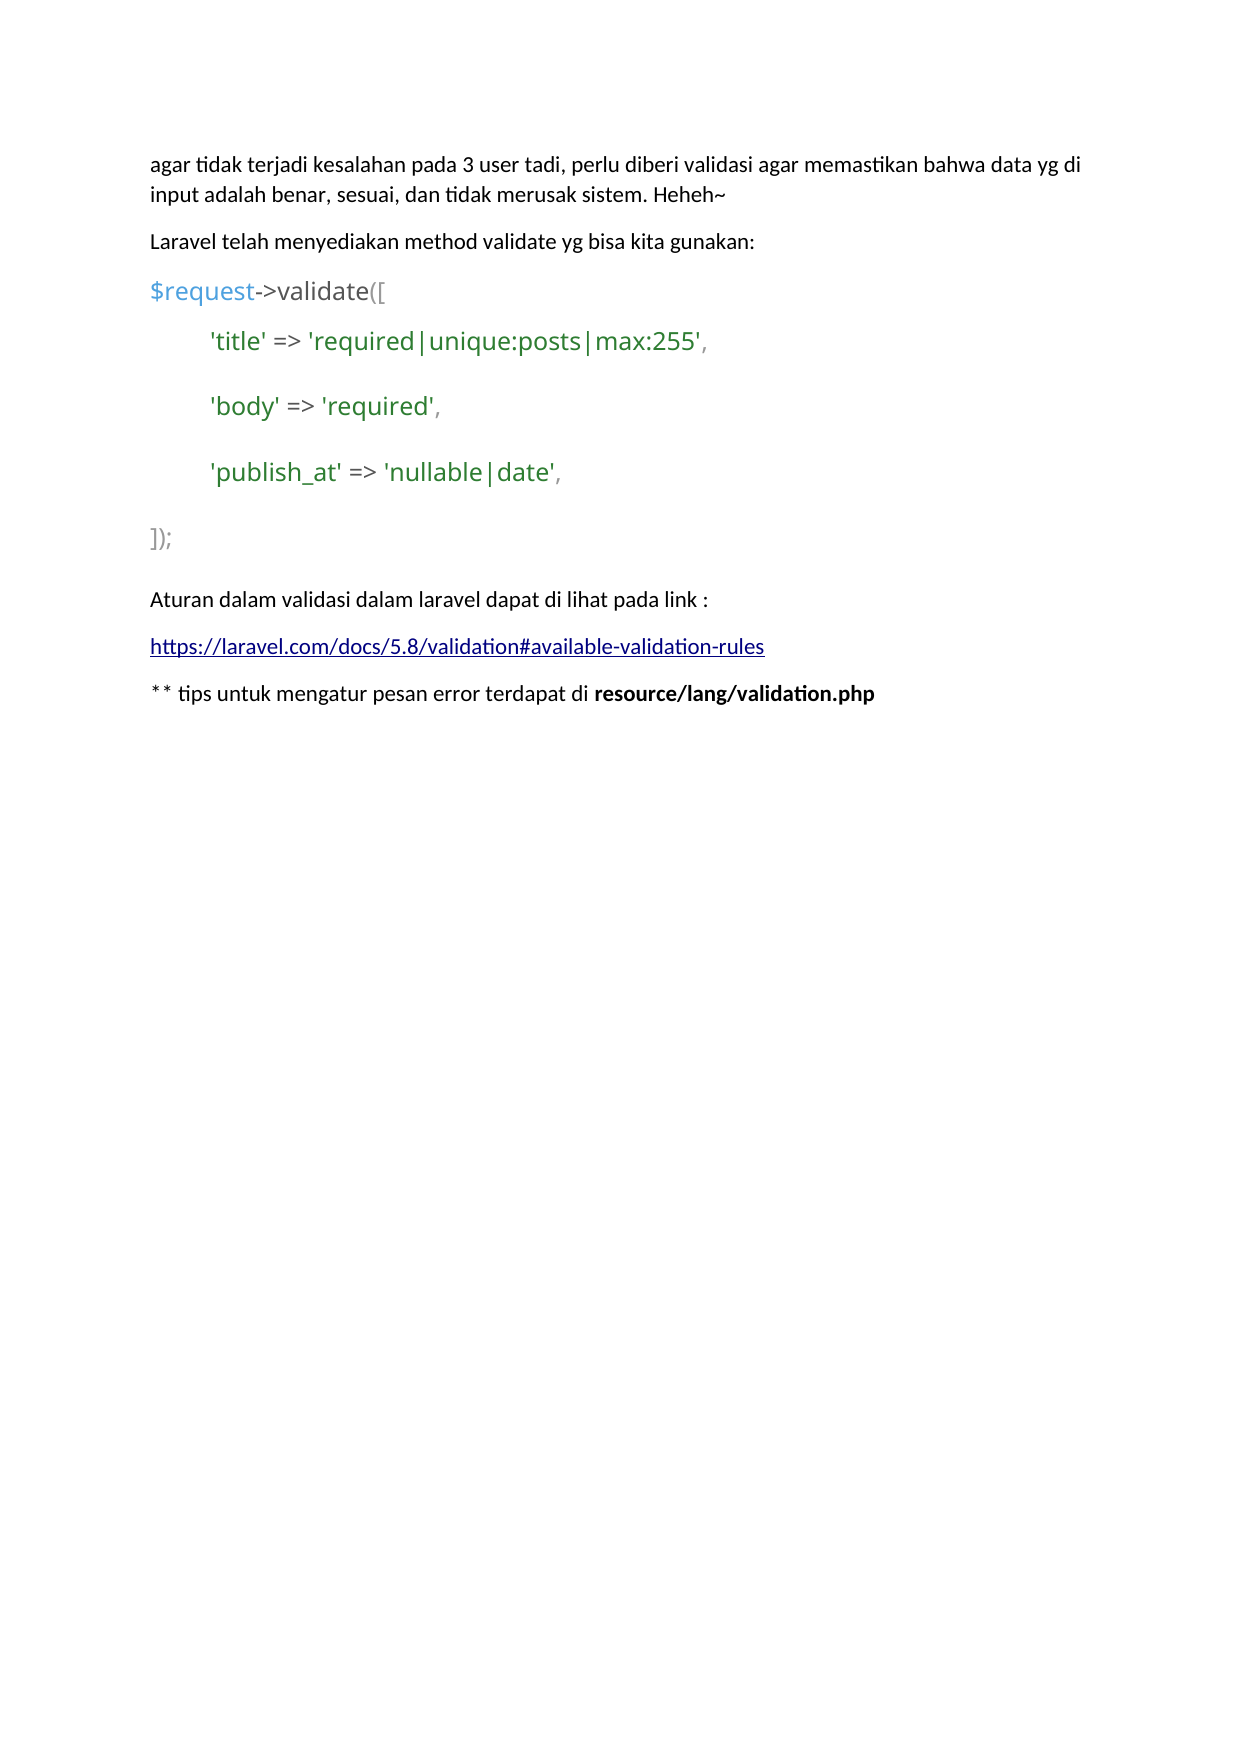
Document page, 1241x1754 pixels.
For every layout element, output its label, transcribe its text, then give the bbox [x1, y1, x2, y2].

text 'body' => 'required', [150, 389, 1090, 423]
text $request->validate([ [150, 274, 1090, 308]
text 'publish_at' => 'nullable|date', [150, 454, 1090, 488]
text https://laravel.com/docs/5.8/validation#available-validation-rules [150, 632, 1090, 660]
text agar tidak terjadi kesalahan pada 3 user tadi, perlu diberi validasi agar memastikan bahwa data yg di input adalah benar, sesuai, dan tidak merusak sistem. Heheh~ [150, 150, 1090, 208]
text ]); [150, 519, 1090, 554]
text Laravel telah menyediakan method validate yg bisa kita gunakan: [150, 227, 1090, 255]
text ** tips untuk mengatur pesan error terdapat di resource/lang/validation.php [150, 679, 1090, 707]
text 'title' => 'required|unique:posts|max:255', [150, 324, 1090, 358]
text Aturan dalam validasi dalam laravel dapat di lihat pada link : [150, 585, 1090, 613]
